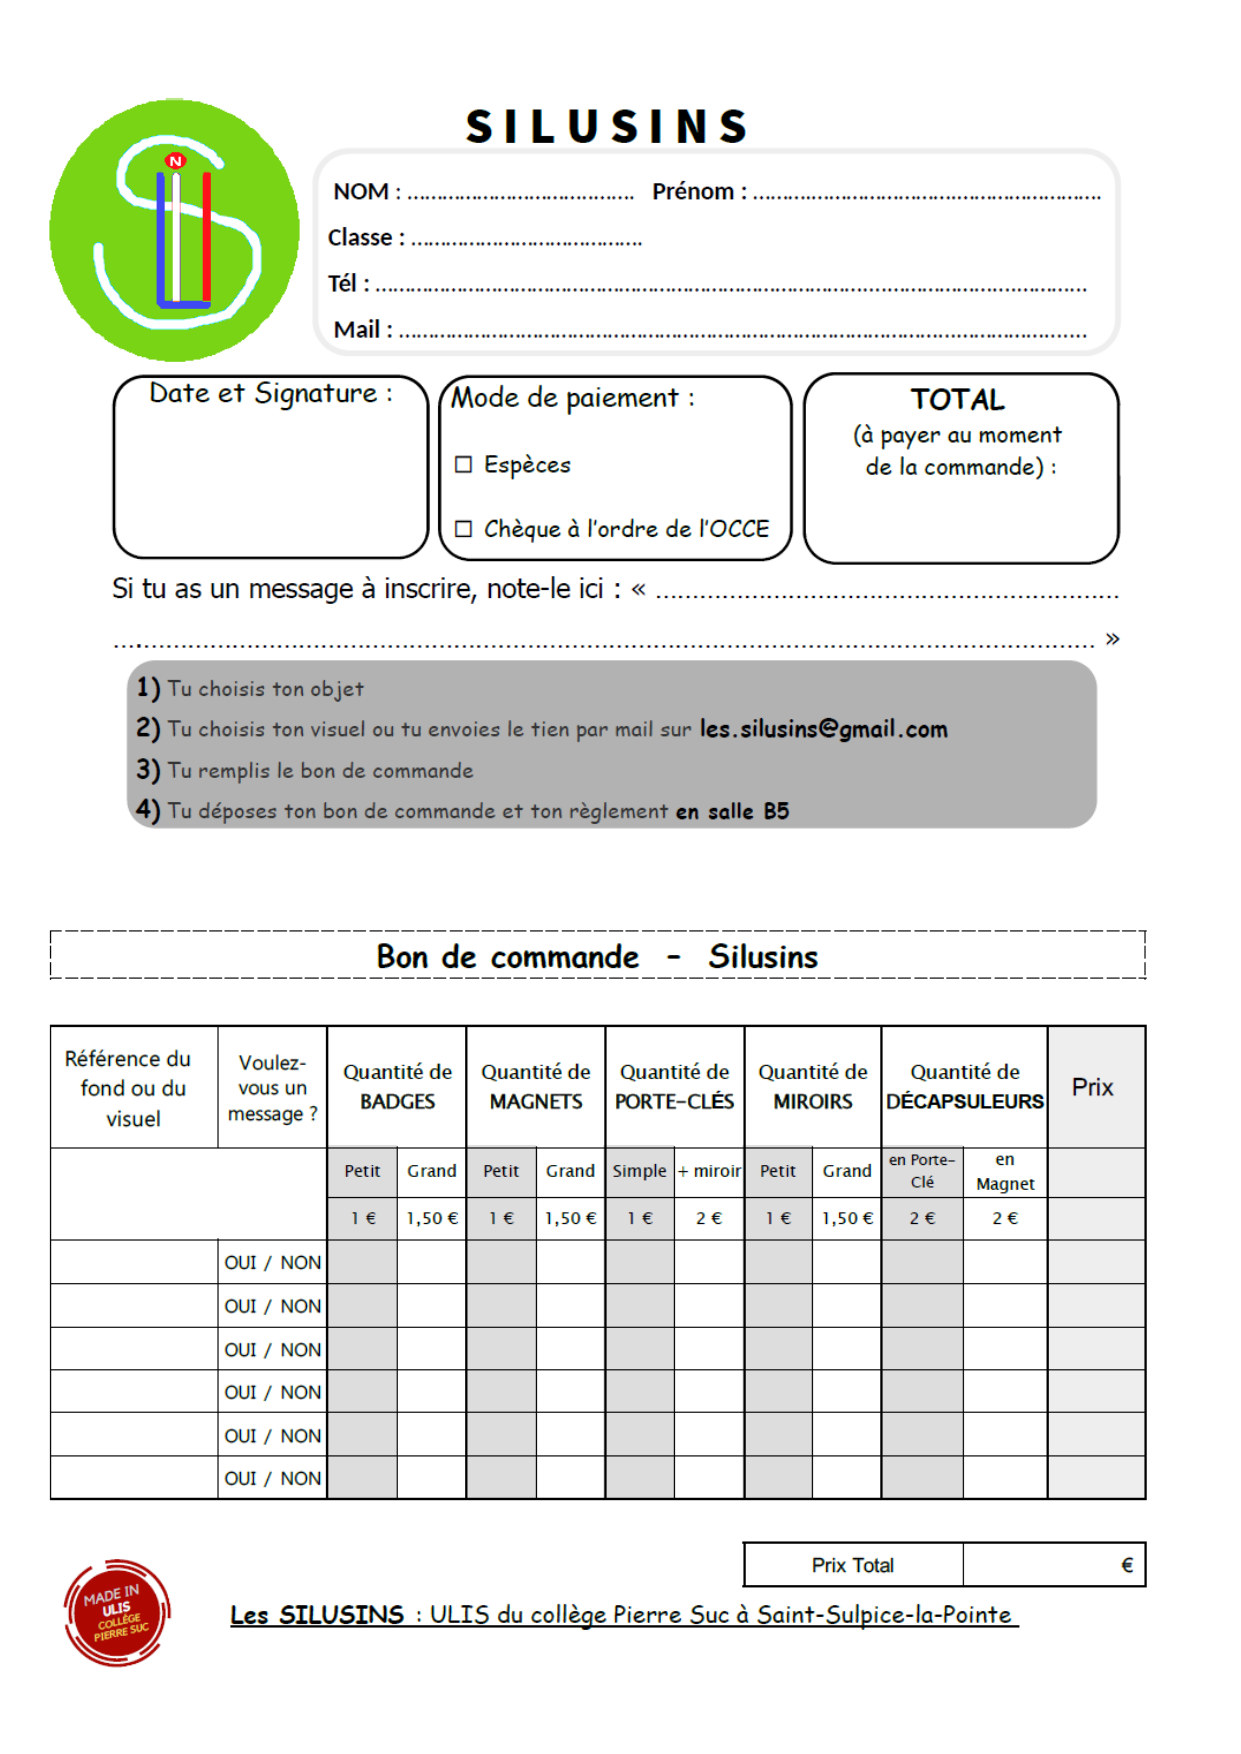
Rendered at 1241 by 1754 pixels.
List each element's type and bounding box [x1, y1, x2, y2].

picture [30, 908, 1174, 1689]
picture [31, 75, 1145, 854]
